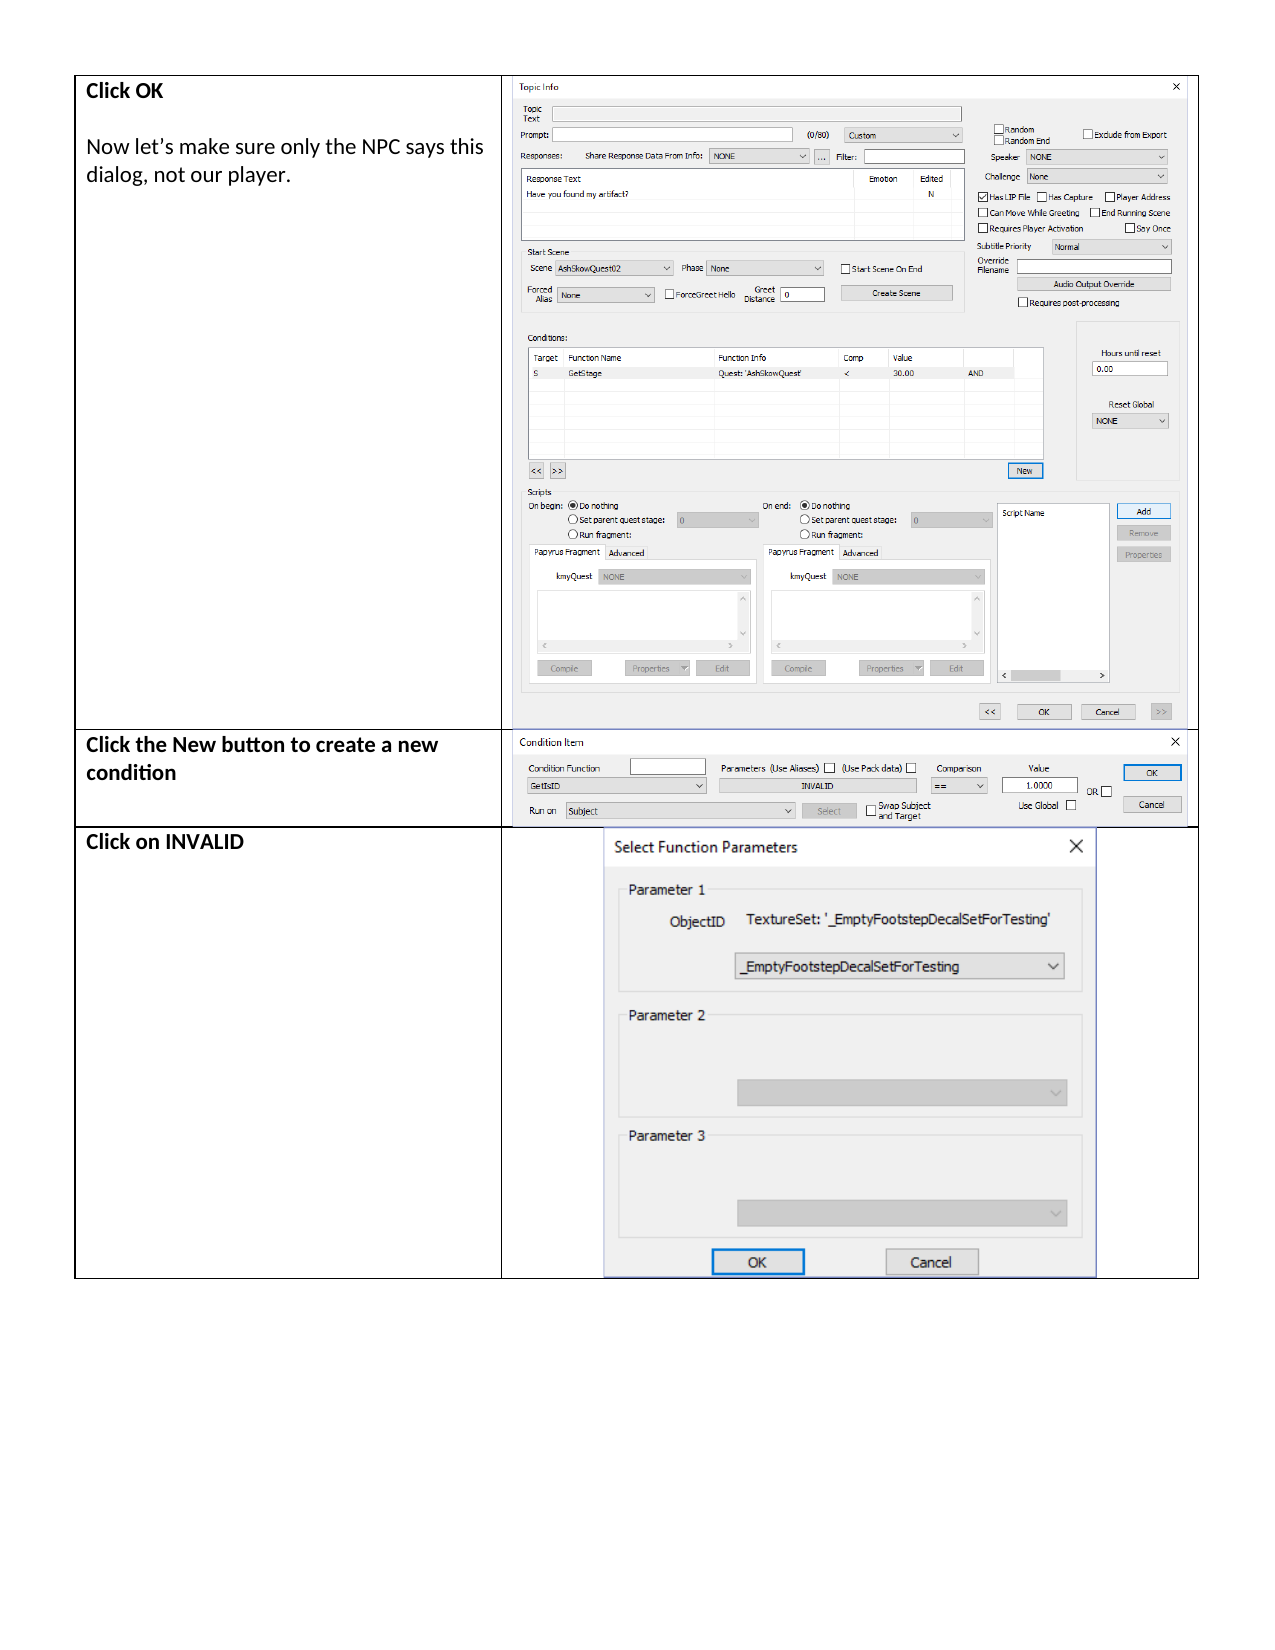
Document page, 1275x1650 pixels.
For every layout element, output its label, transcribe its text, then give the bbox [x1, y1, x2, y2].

table_cell [502, 828, 603, 1277]
table_cell [502, 730, 512, 826]
table_cell [1097, 828, 1198, 1277]
table_cell [502, 76, 512, 729]
table_cell [1188, 730, 1198, 826]
table_cell Click on INVALID [76, 828, 501, 1277]
table_cell Click the New button to create a new condition [76, 730, 501, 826]
table_cell Click OK Now let’s make sure only the NPC says this dialog, not our player. [76, 76, 501, 729]
table_cell [1188, 76, 1198, 729]
